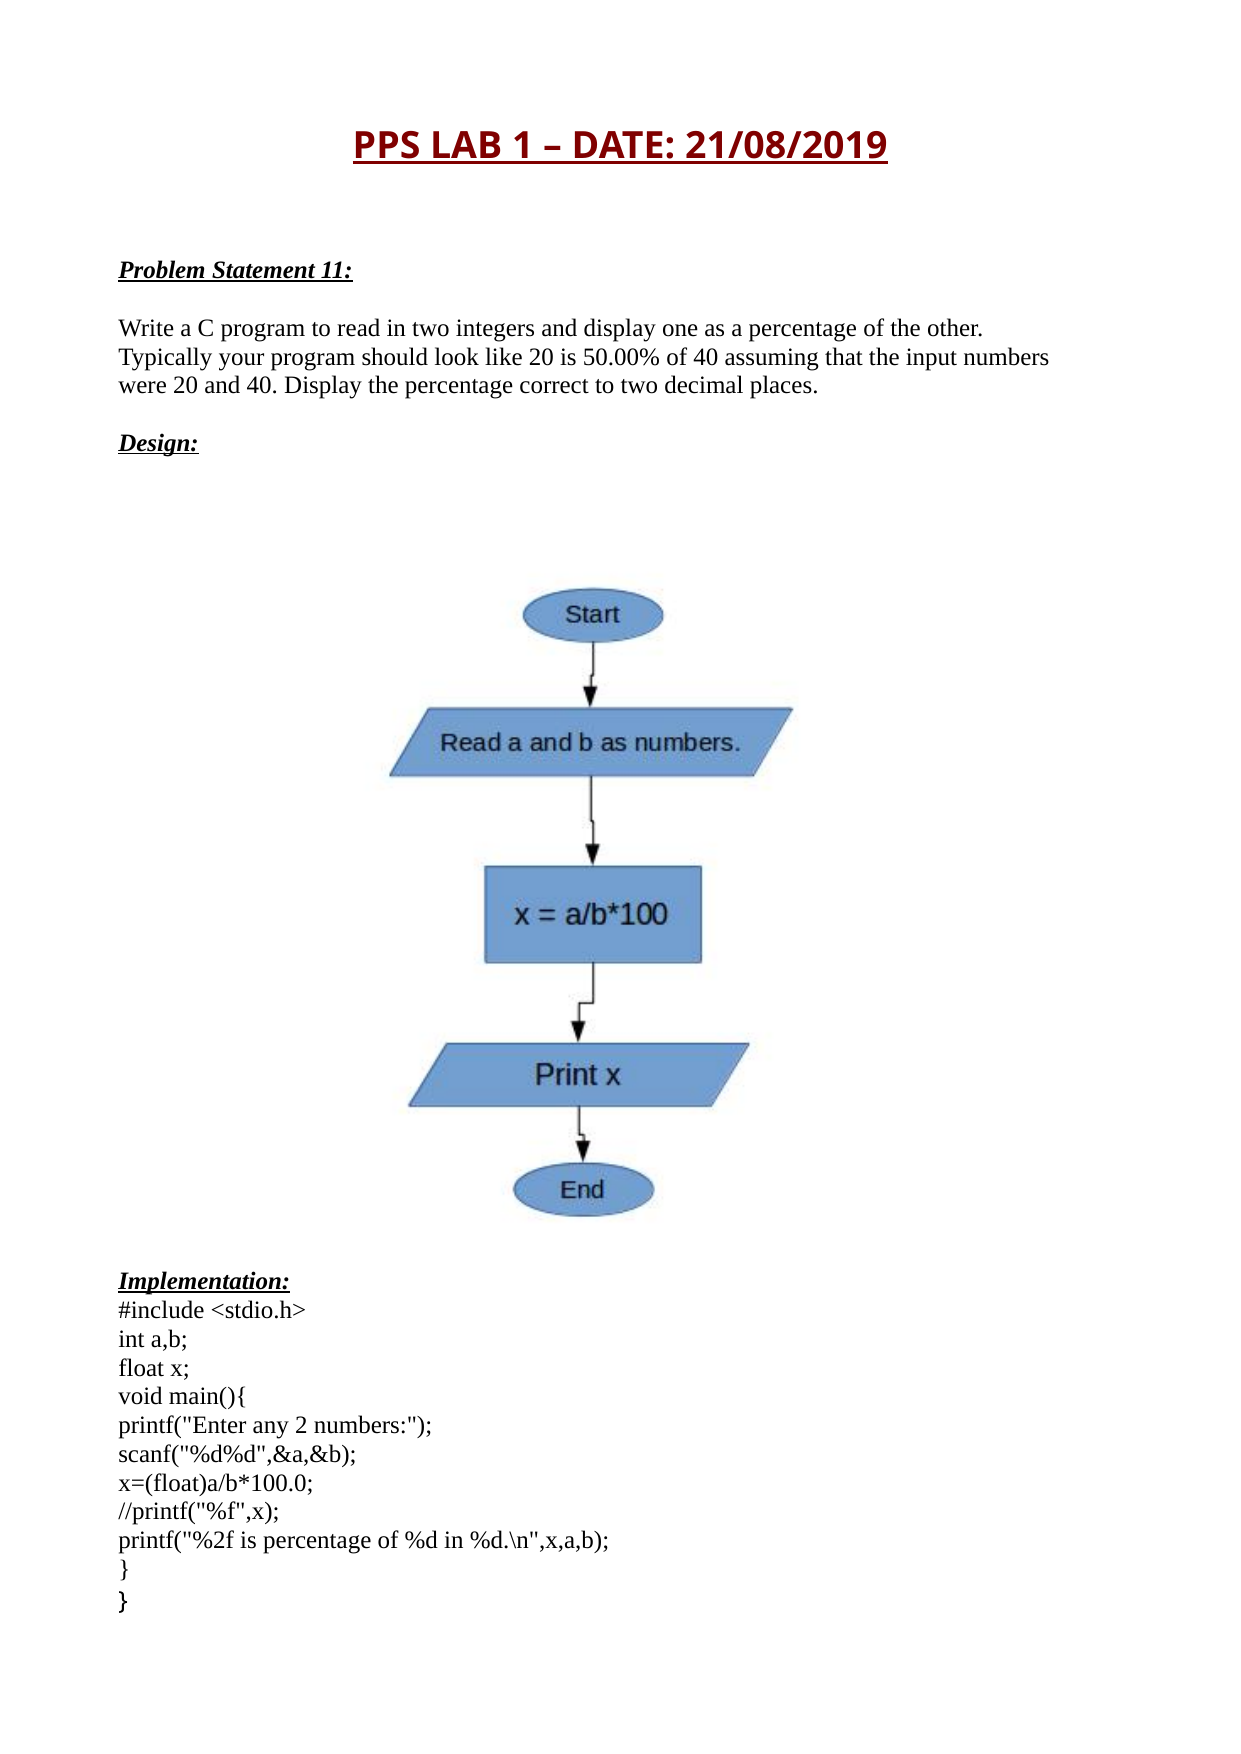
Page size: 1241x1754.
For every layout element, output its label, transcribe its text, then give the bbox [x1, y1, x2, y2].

text #include <stdio.h> [118, 1295, 1122, 1324]
text x=(float)a/b*100.0; [118, 1468, 1122, 1496]
text } [118, 1583, 1122, 1617]
text int a,b; [118, 1324, 1122, 1353]
text Implementation: [118, 485, 1122, 1295]
text PPS LAB 1 – DATE: 21/08/2019 [118, 118, 1122, 169]
text Problem Statement 11: [118, 255, 1122, 284]
text } [118, 1554, 1122, 1583]
text void main(){ [118, 1381, 1122, 1410]
text float x; [118, 1353, 1122, 1381]
text //printf("%f",x); [118, 1496, 1122, 1525]
text scanf("%d%d",&a,&b); [118, 1439, 1122, 1468]
text Design: [118, 428, 1122, 457]
text Write a C program to read in two integers and display one as a percentage of the other. [118, 313, 1122, 342]
text printf("%2f is percentage of %d in %d.\n",x,a,b); [118, 1525, 1122, 1554]
text printf("Enter any 2 numbers:"); [118, 1410, 1122, 1439]
text were 20 and 40. Display the percentage correct to two decimal places. [118, 370, 1122, 399]
text Typically your program should look like 20 is 50.00% of 40 assuming that the input numbers [118, 342, 1122, 370]
